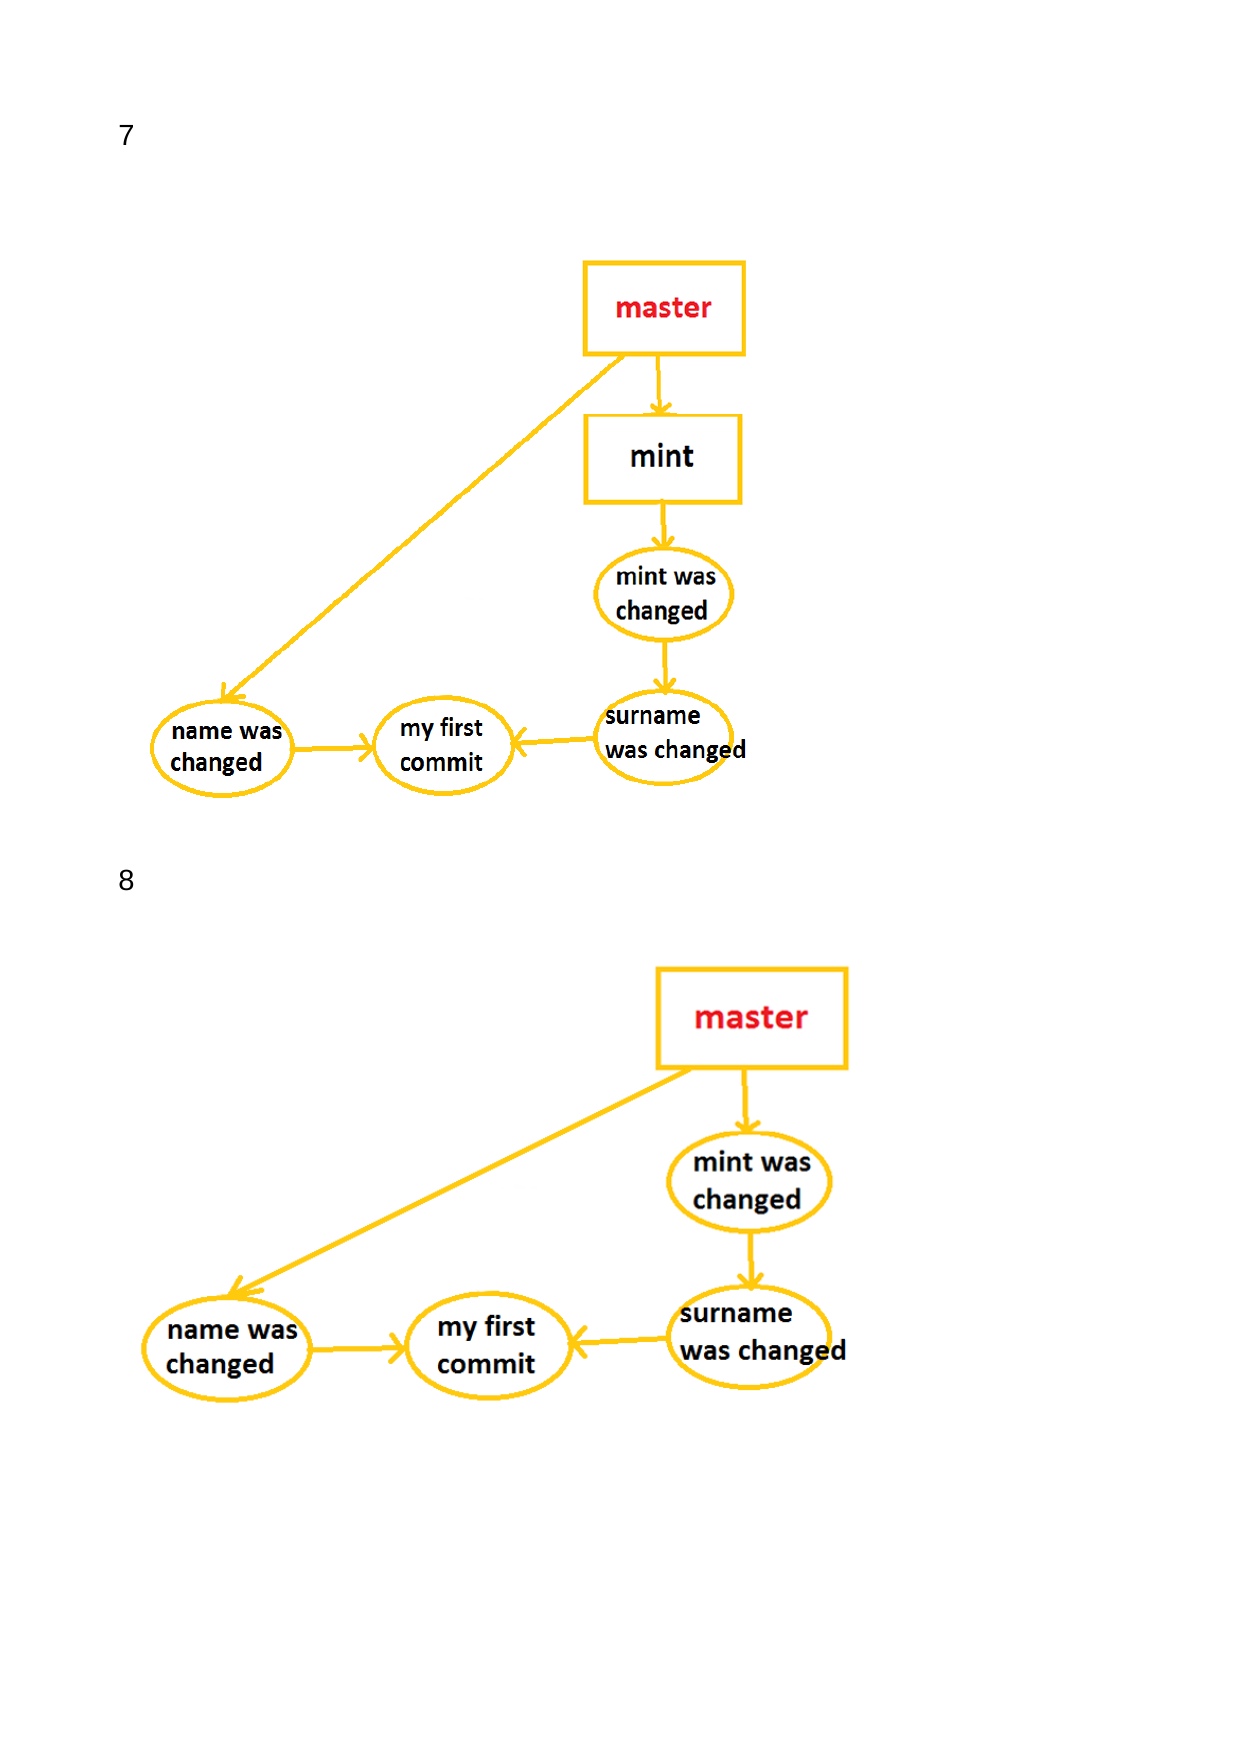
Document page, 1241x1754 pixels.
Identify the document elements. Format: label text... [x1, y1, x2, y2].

text 7 [118, 118, 1122, 152]
picture [118, 181, 788, 834]
picture [118, 926, 880, 1434]
text 8 [118, 863, 1122, 897]
